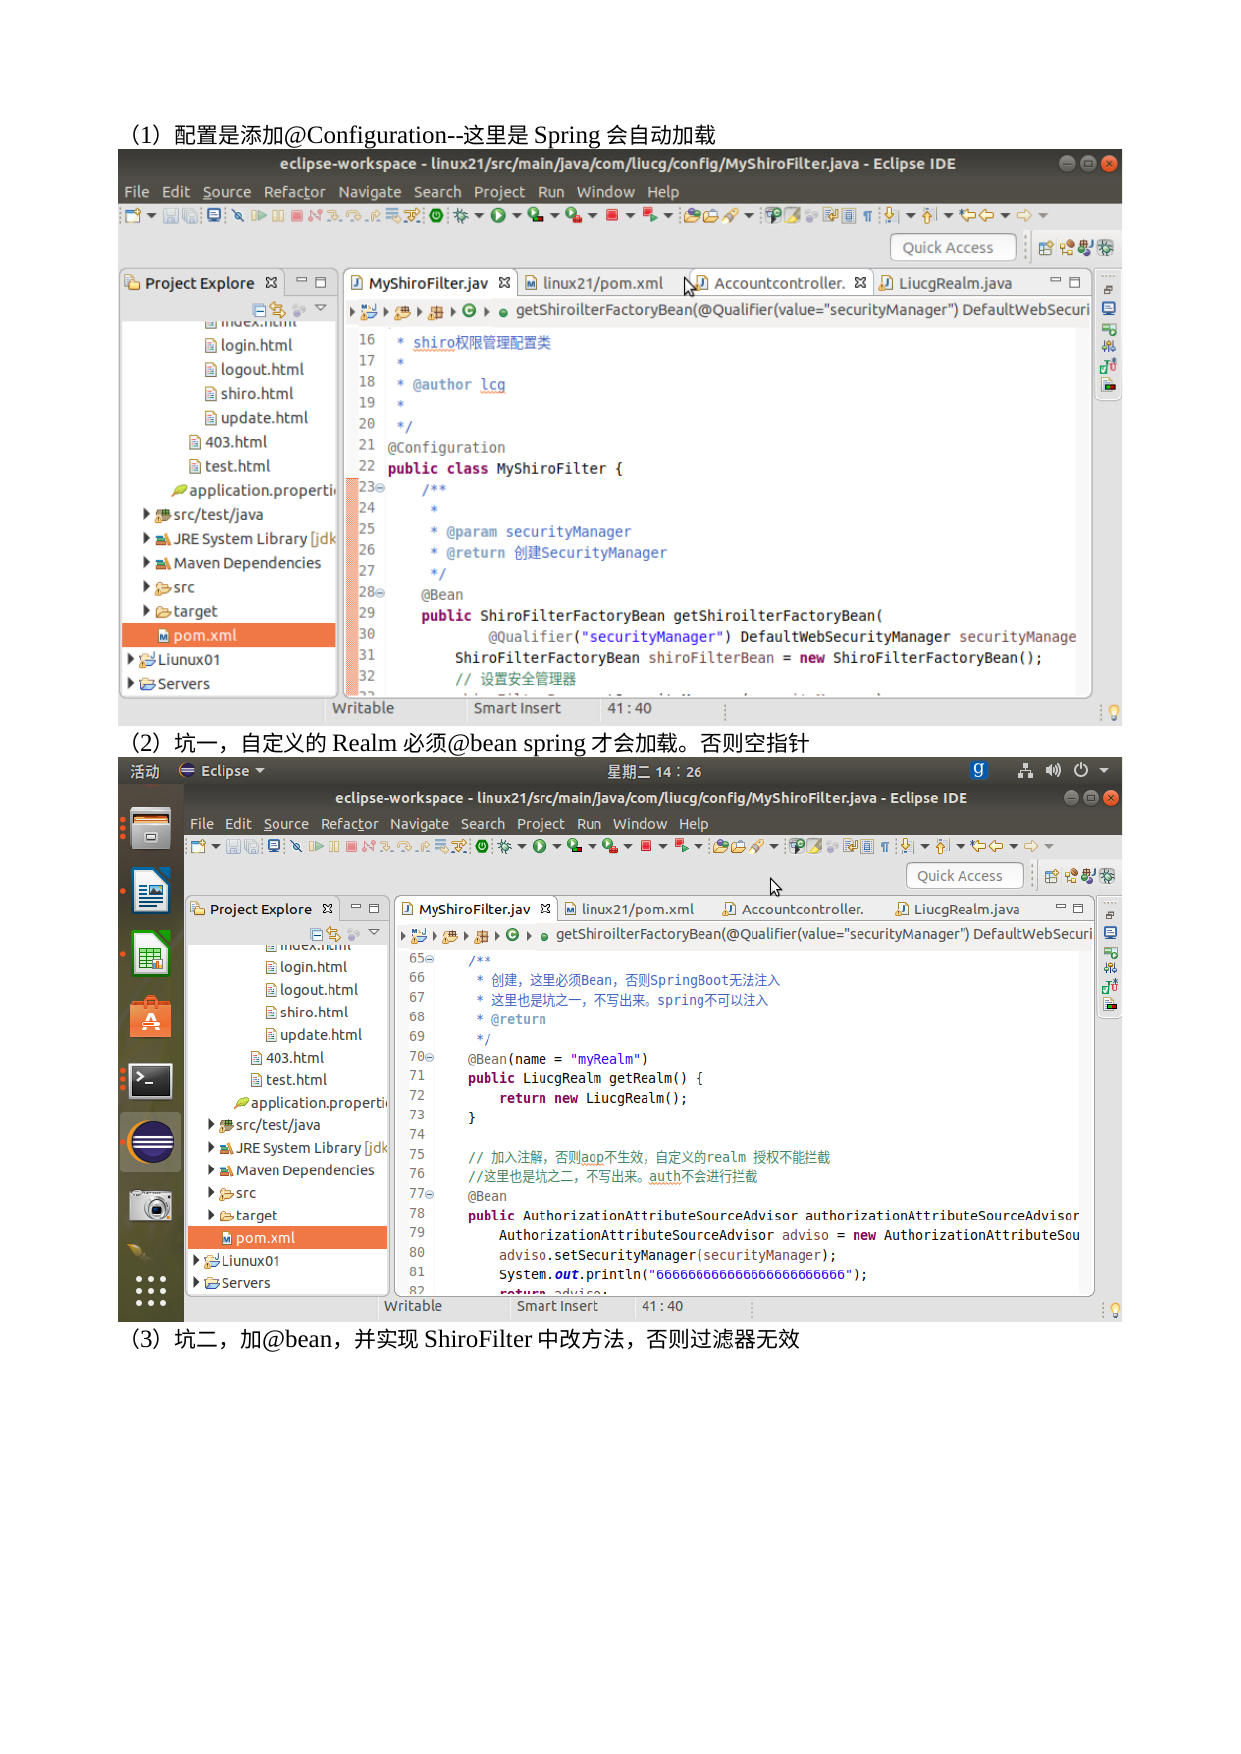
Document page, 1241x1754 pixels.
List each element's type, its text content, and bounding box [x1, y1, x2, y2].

picture [118, 757, 1123, 1322]
picture [118, 149, 1123, 726]
text （1）配置是添加@Configuration--这里是Spring 会自动加载 [118, 118, 1122, 149]
text （3）坑二，加@bean，并实现ShiroFilter中改方法，否则过滤器无效 [118, 1322, 1122, 1354]
text （2）坑一，自定义的Realm 必须@bean spring才会加载。否则空指针 [118, 726, 1122, 757]
